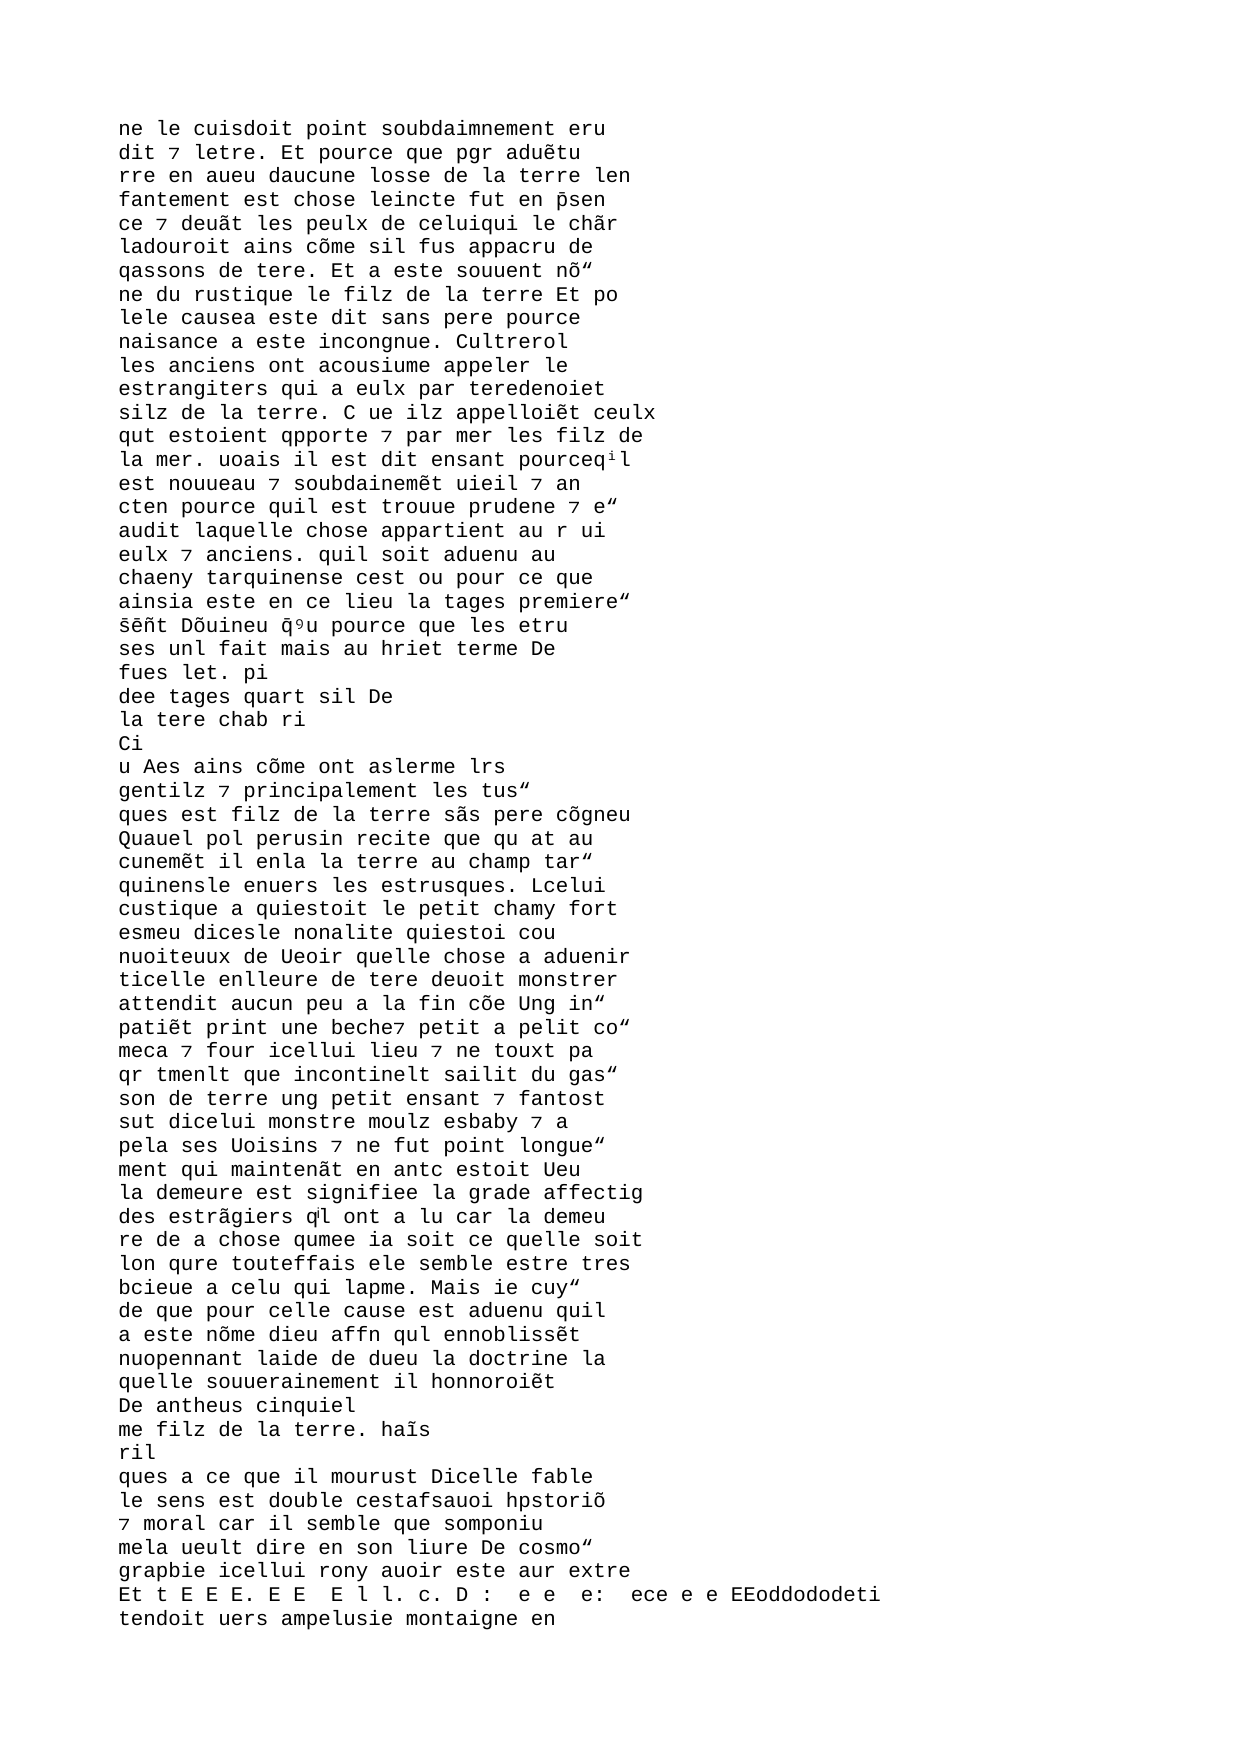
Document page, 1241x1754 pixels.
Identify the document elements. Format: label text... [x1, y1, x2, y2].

text ticelle enlleure de tere deuoit monstrer [118, 969, 1122, 993]
text grapbie icellui rony auoir este aur extre [118, 1561, 1122, 1584]
text sut dicelui monstre moulz esbaby ⁊ a [118, 1111, 1122, 1135]
text ce ⁊ deuãt les peulx de celuiqui le chãr [118, 213, 1122, 236]
text est nouueau ⁊ soubdainemẽt uieil ⁊ an [118, 473, 1122, 496]
text ment qui maintenãt en antc estoit Ueu [118, 1158, 1122, 1182]
text u Aes ains cõme ont aslerme lrs [118, 757, 1122, 780]
text bcieue a celu qui lapme. Mais ie cuy“ [118, 1277, 1122, 1300]
text De antheus cinquiel [118, 1395, 1122, 1419]
text ses unl fait mais au hriet terme De [118, 638, 1122, 662]
text quinensle enuers les estrusques. Lcelui [118, 875, 1122, 898]
text qut estoient qpporte ⁊ par mer les filz de [118, 426, 1122, 449]
text la tere chab ri [118, 709, 1122, 733]
text lele causea este dit sans pere pource [118, 307, 1122, 331]
text estrangiters qui a eulx par teredenoiet [118, 378, 1122, 402]
text le sens est double cestafsauoi hpstoriõ [118, 1489, 1122, 1513]
text esmeu dicesle nonalite quiestoi cou [118, 922, 1122, 946]
text re de a chose qumee ia soit ce quelle soit [118, 1229, 1122, 1253]
text audit laquelle chose appartient au r ui [118, 520, 1122, 544]
text les anciens ont acousiume appeler le [118, 354, 1122, 378]
text s̄ēñt Dõuineu q̄ꝰu pource que les etru [118, 615, 1122, 638]
text patiẽt print une beche⁊ petit a pelit co“ [118, 1017, 1122, 1040]
text mela ueult dire en son liure De cosmo“ [118, 1537, 1122, 1561]
text meca ⁊ four icellui lieu ⁊ ne touxt pa [118, 1040, 1122, 1064]
text quelle souuerainement il honnoroiẽt [118, 1371, 1122, 1395]
text silz de la terre. C ue ilz appelloiẽt ceulx [118, 402, 1122, 426]
text Ci [118, 733, 1122, 757]
text attendit aucun peu a la fin cõe Ung in“ [118, 993, 1122, 1017]
text nuopennant laide de dueu la doctrine la [118, 1348, 1122, 1371]
text tendoit uers ampelusie montaigne en [118, 1608, 1122, 1631]
text ainsia este en ce lieu la tages premiere“ [118, 591, 1122, 615]
text cunemẽt il enla la terre au champ tar“ [118, 851, 1122, 875]
text la demeure est signifiee la grade affectig [118, 1182, 1122, 1206]
text ladouroit ains cõme sil fus appacru de [118, 236, 1122, 260]
text Quauel pol perusin recite que qu at au [118, 827, 1122, 851]
text son de terre ung petit ensant ⁊ fantost [118, 1088, 1122, 1111]
text ne du rustique le filz de la terre Et po [118, 284, 1122, 307]
text a este nõme dieu affn qul ennoblissẽt [118, 1324, 1122, 1348]
text cten pource quil est trouue prudene ⁊ e“ [118, 496, 1122, 520]
text dee tages quart sil De [118, 686, 1122, 709]
text lon qure touteffais ele semble estre tres [118, 1253, 1122, 1277]
text fues let. pi [118, 662, 1122, 686]
text ne le cuisdoit point soubdaimnement eru [118, 118, 1122, 142]
text eulx ⁊ anciens. quil soit aduenu au [118, 544, 1122, 567]
text de que pour celle cause est aduenu quil [118, 1300, 1122, 1324]
text la mer. uoais il est dit ensant pourceqⁱl [118, 449, 1122, 473]
text qr tmenlt que incontinelt sailit du gas“ [118, 1064, 1122, 1088]
text gentilz ⁊ principalement les tus“ [118, 780, 1122, 804]
text fantement est chose leincte fut en p̄sen [118, 189, 1122, 213]
text nuoiteuux de Ueoir quelle chose a aduenir [118, 946, 1122, 969]
text ques est filz de la terre sãs pere cõgneu [118, 804, 1122, 827]
text ⁊ moral car il semble que somponiu [118, 1513, 1122, 1537]
text me filz de la terre. haĩs [118, 1419, 1122, 1442]
text dit ⁊ letre. Et pource que pgr aduẽtu [118, 142, 1122, 165]
text rre en aueu daucune losse de la terre len [118, 165, 1122, 189]
text des estrãgiers qͥl ont a lu car la demeu [118, 1206, 1122, 1229]
text qassons de tere. Et a este souuent nõ“ [118, 260, 1122, 284]
text Et t E E E. E E E l l. c. D : e e e: ece e e EEoddododeti [118, 1584, 1122, 1608]
text custique a quiestoit le petit chamy fort [118, 898, 1122, 922]
text chaeny tarquinense cest ou pour ce que [118, 567, 1122, 591]
text ril [118, 1442, 1122, 1466]
text pela ses Uoisins ⁊ ne fut point longue“ [118, 1135, 1122, 1158]
text naisance a este incongnue. Cultrerol [118, 331, 1122, 354]
text ques a ce que il mourust Dicelle fable [118, 1466, 1122, 1489]
